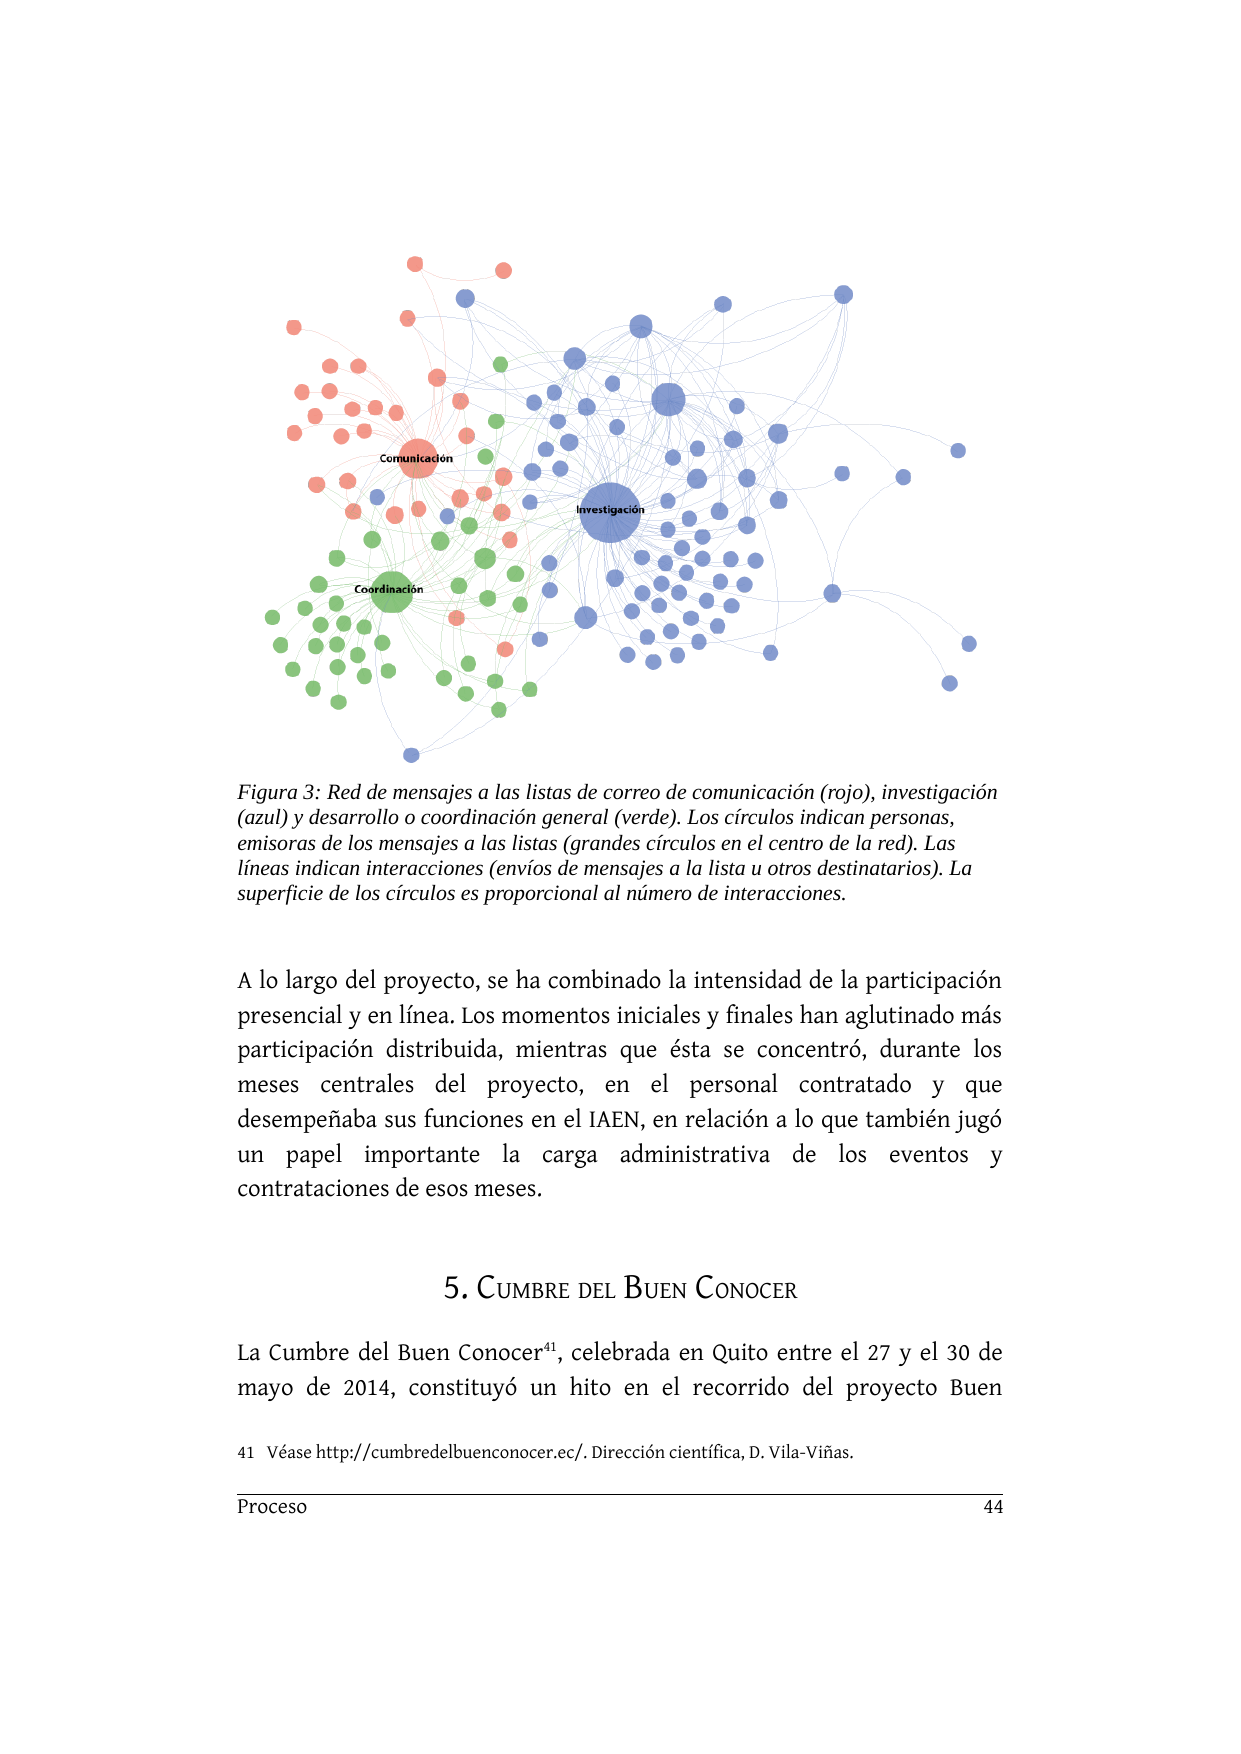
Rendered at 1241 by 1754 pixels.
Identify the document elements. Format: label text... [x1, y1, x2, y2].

text Figura 3: Red de mensajes a las listas de correo de comunicación (rojo), investigación (azul) y desarrollo o coordinación general (verde). Los círculos indican personas, emisoras de los mensajes a las listas (grandes círculos en el centro de la red). Las líneas indican interacciones (envíos de mensajes a la lista u otros destinatarios). La superficie de los círculos es proporcional al número de interacciones. [237, 780, 1003, 905]
text La Cumbre del Buen Conocer, celebrada en Quito entre el 27 y el 30 de mayo de 2014, constituyó un hito en el recorrido del proyecto Buen [237, 1339, 1003, 1402]
subtitle 5. Cumbre del Buen Conocer [282, 1266, 958, 1309]
text A lo largo del proyecto, se ha combinado la intensidad de la participación presencial y en línea. Los momentos iniciales y finales han aglutinado más participación distribuida, mientras que ésta se concentró, durante los meses centrales del proyecto, en el personal contratado y que desempeñaba sus funciones en el IAEN, en relación a lo que también jugó un papel importante la carga administrativa de los eventos y contrataciones de esos meses. [237, 967, 1003, 1204]
picture [237, 237, 1004, 780]
text Véase http://cumbredelbuenconocer.ec/. Dirección científica, D. Vila-Viñas. [237, 1442, 1003, 1464]
